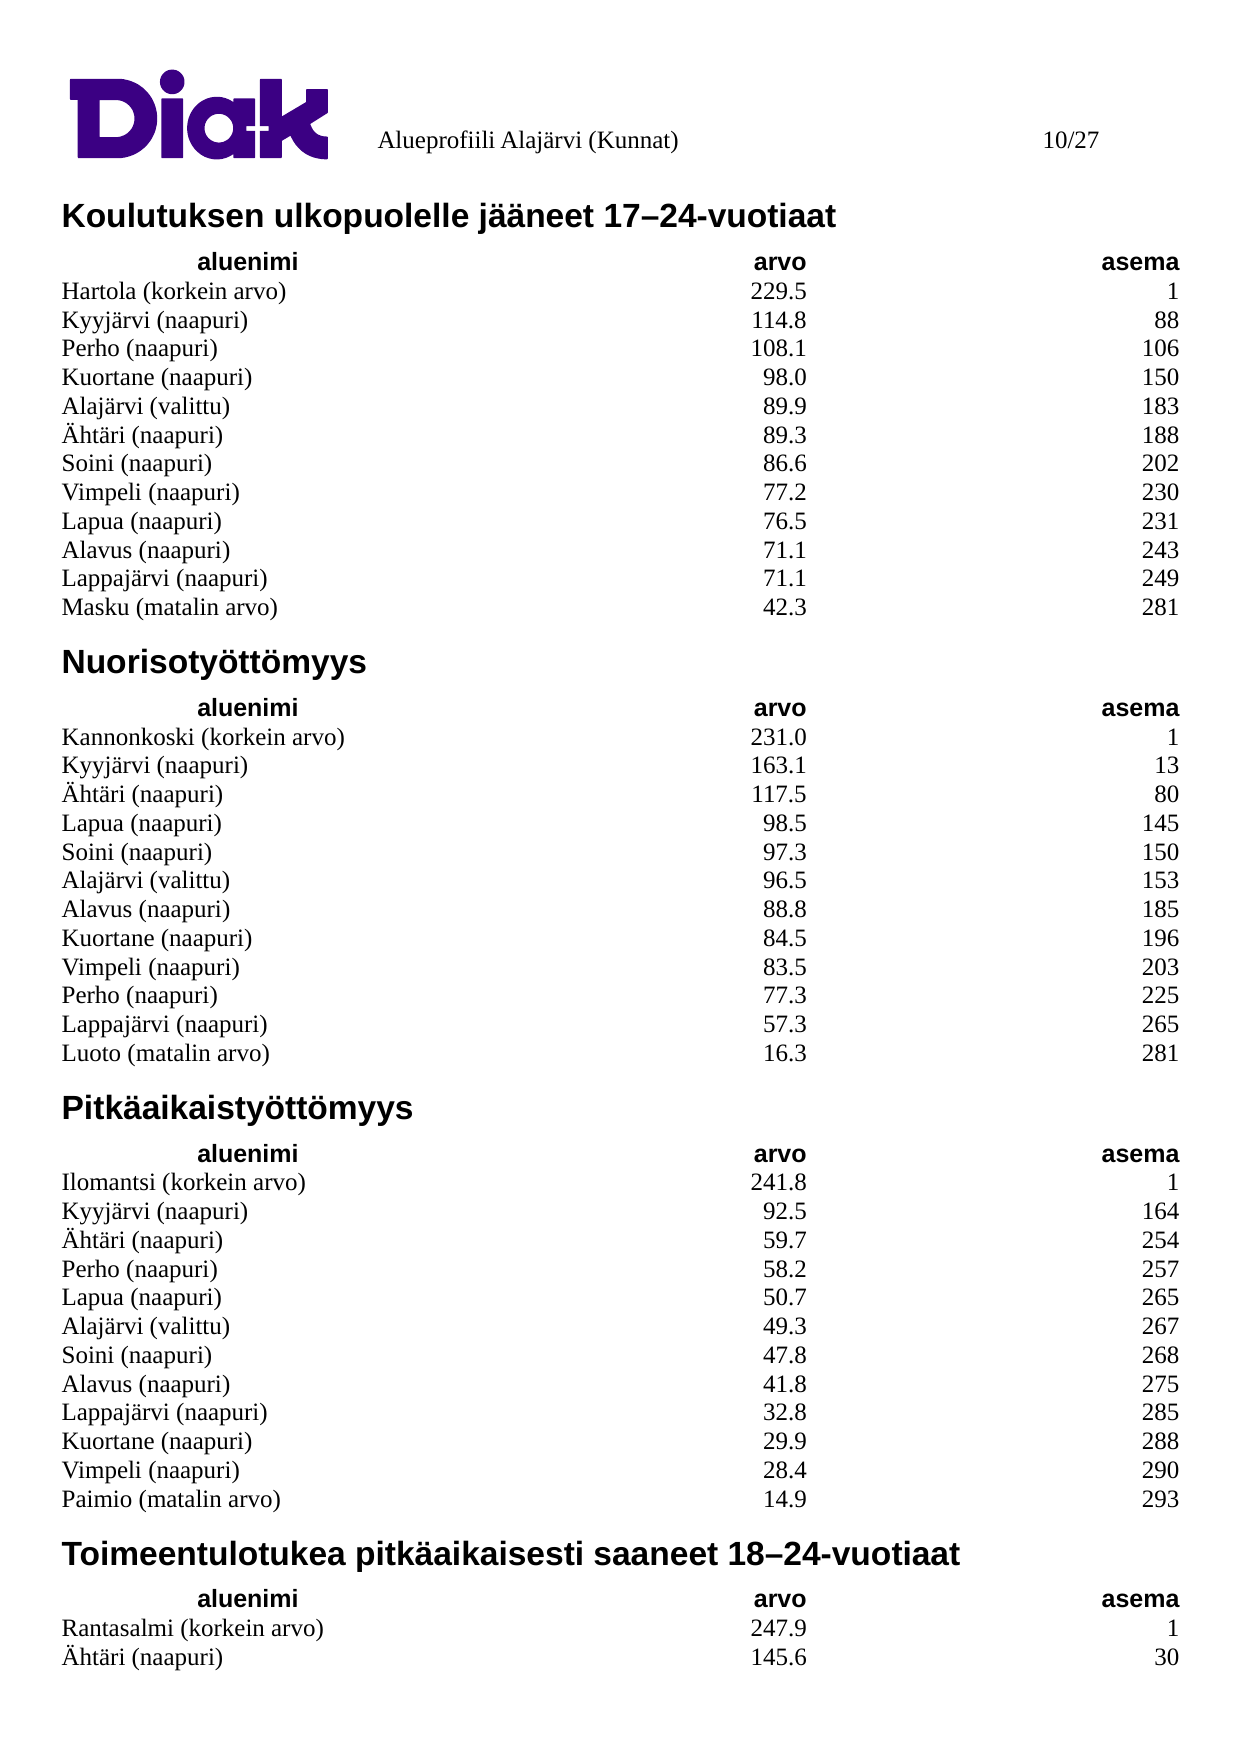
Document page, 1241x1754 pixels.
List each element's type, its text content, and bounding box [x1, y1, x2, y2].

table_header aluenimi [61, 1139, 434, 1167]
table_cell 257 [806, 1254, 1179, 1282]
table_cell 288 [806, 1426, 1179, 1455]
table_cell 153 [806, 866, 1179, 894]
table_cell 58.2 [434, 1254, 806, 1282]
table_cell 231.0 [434, 722, 806, 751]
table_cell Alajärvi (valittu) [61, 391, 434, 420]
table_cell Lapua (naapuri) [61, 808, 434, 837]
table_header asema [806, 693, 1179, 722]
table_cell Kuortane (naapuri) [61, 923, 434, 952]
table_cell 164 [806, 1196, 1179, 1225]
table_cell 188 [806, 420, 1179, 448]
table_cell 281 [806, 592, 1179, 621]
table_cell 247.9 [434, 1613, 806, 1642]
table_cell 249 [806, 564, 1179, 592]
table_cell 50.7 [434, 1283, 806, 1311]
table_header arvo [434, 1585, 806, 1613]
table_cell 1 [806, 1613, 1179, 1642]
table_cell Alajärvi (valittu) [61, 866, 434, 894]
table_cell 41.8 [434, 1369, 806, 1397]
table_cell 230 [806, 477, 1179, 506]
table_cell Alavus (naapuri) [61, 535, 434, 563]
table_cell Soini (naapuri) [61, 837, 434, 866]
table_cell 80 [806, 779, 1179, 808]
subtitle Nuorisotyöttömyys [61, 642, 1179, 681]
table_cell Vimpeli (naapuri) [61, 477, 434, 506]
table_cell 268 [806, 1340, 1179, 1369]
table_cell 76.5 [434, 506, 806, 535]
table_header aluenimi [61, 247, 434, 276]
table_cell 13 [806, 751, 1179, 779]
table_header asema [806, 1139, 1179, 1167]
table_cell 30 [806, 1642, 1179, 1671]
table_cell 1 [806, 276, 1179, 305]
table_cell 83.5 [434, 952, 806, 981]
table_cell Ilomantsi (korkein arvo) [61, 1168, 434, 1196]
table_cell Lappajärvi (naapuri) [61, 564, 434, 592]
table_header arvo [434, 247, 806, 276]
table_cell 1 [806, 722, 1179, 751]
table_header arvo [434, 693, 806, 722]
table_cell 281 [806, 1038, 1179, 1067]
table_cell Perho (naapuri) [61, 1254, 434, 1282]
table_cell 114.8 [434, 305, 806, 333]
table_cell 89.9 [434, 391, 806, 420]
table_cell 229.5 [434, 276, 806, 305]
table_cell 265 [806, 1283, 1179, 1311]
table_header asema [806, 247, 1179, 276]
table_cell Vimpeli (naapuri) [61, 952, 434, 981]
table_cell 42.3 [434, 592, 806, 621]
table_cell 47.8 [434, 1340, 806, 1369]
table_cell 71.1 [434, 564, 806, 592]
table_cell 267 [806, 1311, 1179, 1340]
table_cell 96.5 [434, 866, 806, 894]
table_cell 290 [806, 1455, 1179, 1484]
table_cell 163.1 [434, 751, 806, 779]
table_cell 203 [806, 952, 1179, 981]
table_cell Kyyjärvi (naapuri) [61, 1196, 434, 1225]
table_cell 86.6 [434, 449, 806, 477]
table_cell 59.7 [434, 1225, 806, 1254]
table_header aluenimi [61, 693, 434, 722]
table_cell 71.1 [434, 535, 806, 563]
table_cell 183 [806, 391, 1179, 420]
table_cell Alavus (naapuri) [61, 1369, 434, 1397]
table_cell 241.8 [434, 1168, 806, 1196]
table_cell Luoto (matalin arvo) [61, 1038, 434, 1067]
table_cell 98.5 [434, 808, 806, 837]
table_cell 28.4 [434, 1455, 806, 1484]
table_cell 57.3 [434, 1009, 806, 1038]
table_cell 98.0 [434, 362, 806, 391]
table_cell Vimpeli (naapuri) [61, 1455, 434, 1484]
table_cell 145 [806, 808, 1179, 837]
table_cell 150 [806, 362, 1179, 391]
table_cell 293 [806, 1484, 1179, 1512]
table_cell Soini (naapuri) [61, 1340, 434, 1369]
table_cell 196 [806, 923, 1179, 952]
table_cell 265 [806, 1009, 1179, 1038]
table_cell 202 [806, 449, 1179, 477]
table_cell 150 [806, 837, 1179, 866]
table_cell 285 [806, 1398, 1179, 1426]
table_cell 14.9 [434, 1484, 806, 1512]
table_cell 97.3 [434, 837, 806, 866]
table_cell 49.3 [434, 1311, 806, 1340]
table_cell Lappajärvi (naapuri) [61, 1009, 434, 1038]
table_cell Paimio (matalin arvo) [61, 1484, 434, 1512]
table_cell Soini (naapuri) [61, 449, 434, 477]
table_cell 89.3 [434, 420, 806, 448]
table_cell 225 [806, 981, 1179, 1009]
table_cell 32.8 [434, 1398, 806, 1426]
table_cell Ähtäri (naapuri) [61, 1225, 434, 1254]
table_cell 185 [806, 894, 1179, 923]
table_cell Kuortane (naapuri) [61, 1426, 434, 1455]
table_cell Perho (naapuri) [61, 334, 434, 362]
table_cell 88.8 [434, 894, 806, 923]
table_cell 275 [806, 1369, 1179, 1397]
table_cell Ähtäri (naapuri) [61, 420, 434, 448]
table_cell Lapua (naapuri) [61, 506, 434, 535]
table_cell Kyyjärvi (naapuri) [61, 751, 434, 779]
table_cell Kyyjärvi (naapuri) [61, 305, 434, 333]
table_cell Ähtäri (naapuri) [61, 779, 434, 808]
table_cell 231 [806, 506, 1179, 535]
table_cell 254 [806, 1225, 1179, 1254]
subtitle Toimeentulotukea pitkäaikaisesti saaneet 18–24-vuotiaat [61, 1533, 1179, 1572]
table_cell 88 [806, 305, 1179, 333]
table_cell 77.2 [434, 477, 806, 506]
table_cell 84.5 [434, 923, 806, 952]
table_cell 29.9 [434, 1426, 806, 1455]
table_cell 145.6 [434, 1642, 806, 1671]
table_cell Alavus (naapuri) [61, 894, 434, 923]
table_cell Perho (naapuri) [61, 981, 434, 1009]
table_cell 1 [806, 1168, 1179, 1196]
table_header aluenimi [61, 1585, 434, 1613]
table_cell Kannonkoski (korkein arvo) [61, 722, 434, 751]
table_cell 16.3 [434, 1038, 806, 1067]
table_cell Hartola (korkein arvo) [61, 276, 434, 305]
table_cell 77.3 [434, 981, 806, 1009]
table_cell 117.5 [434, 779, 806, 808]
table_header arvo [434, 1139, 806, 1167]
subtitle Koulutuksen ulkopuolelle jääneet 17–24-vuotiaat [61, 196, 1179, 235]
table_cell 108.1 [434, 334, 806, 362]
table_cell Alajärvi (valittu) [61, 1311, 434, 1340]
table_cell 106 [806, 334, 1179, 362]
table_cell Kuortane (naapuri) [61, 362, 434, 391]
table_cell Ähtäri (naapuri) [61, 1642, 434, 1671]
subtitle Pitkäaikaistyöttömyys [61, 1088, 1179, 1126]
table_cell 92.5 [434, 1196, 806, 1225]
table_cell Rantasalmi (korkein arvo) [61, 1613, 434, 1642]
table_cell Lappajärvi (naapuri) [61, 1398, 434, 1426]
table_cell 243 [806, 535, 1179, 563]
table_header asema [806, 1585, 1179, 1613]
table_cell Lapua (naapuri) [61, 1283, 434, 1311]
table_cell Masku (matalin arvo) [61, 592, 434, 621]
